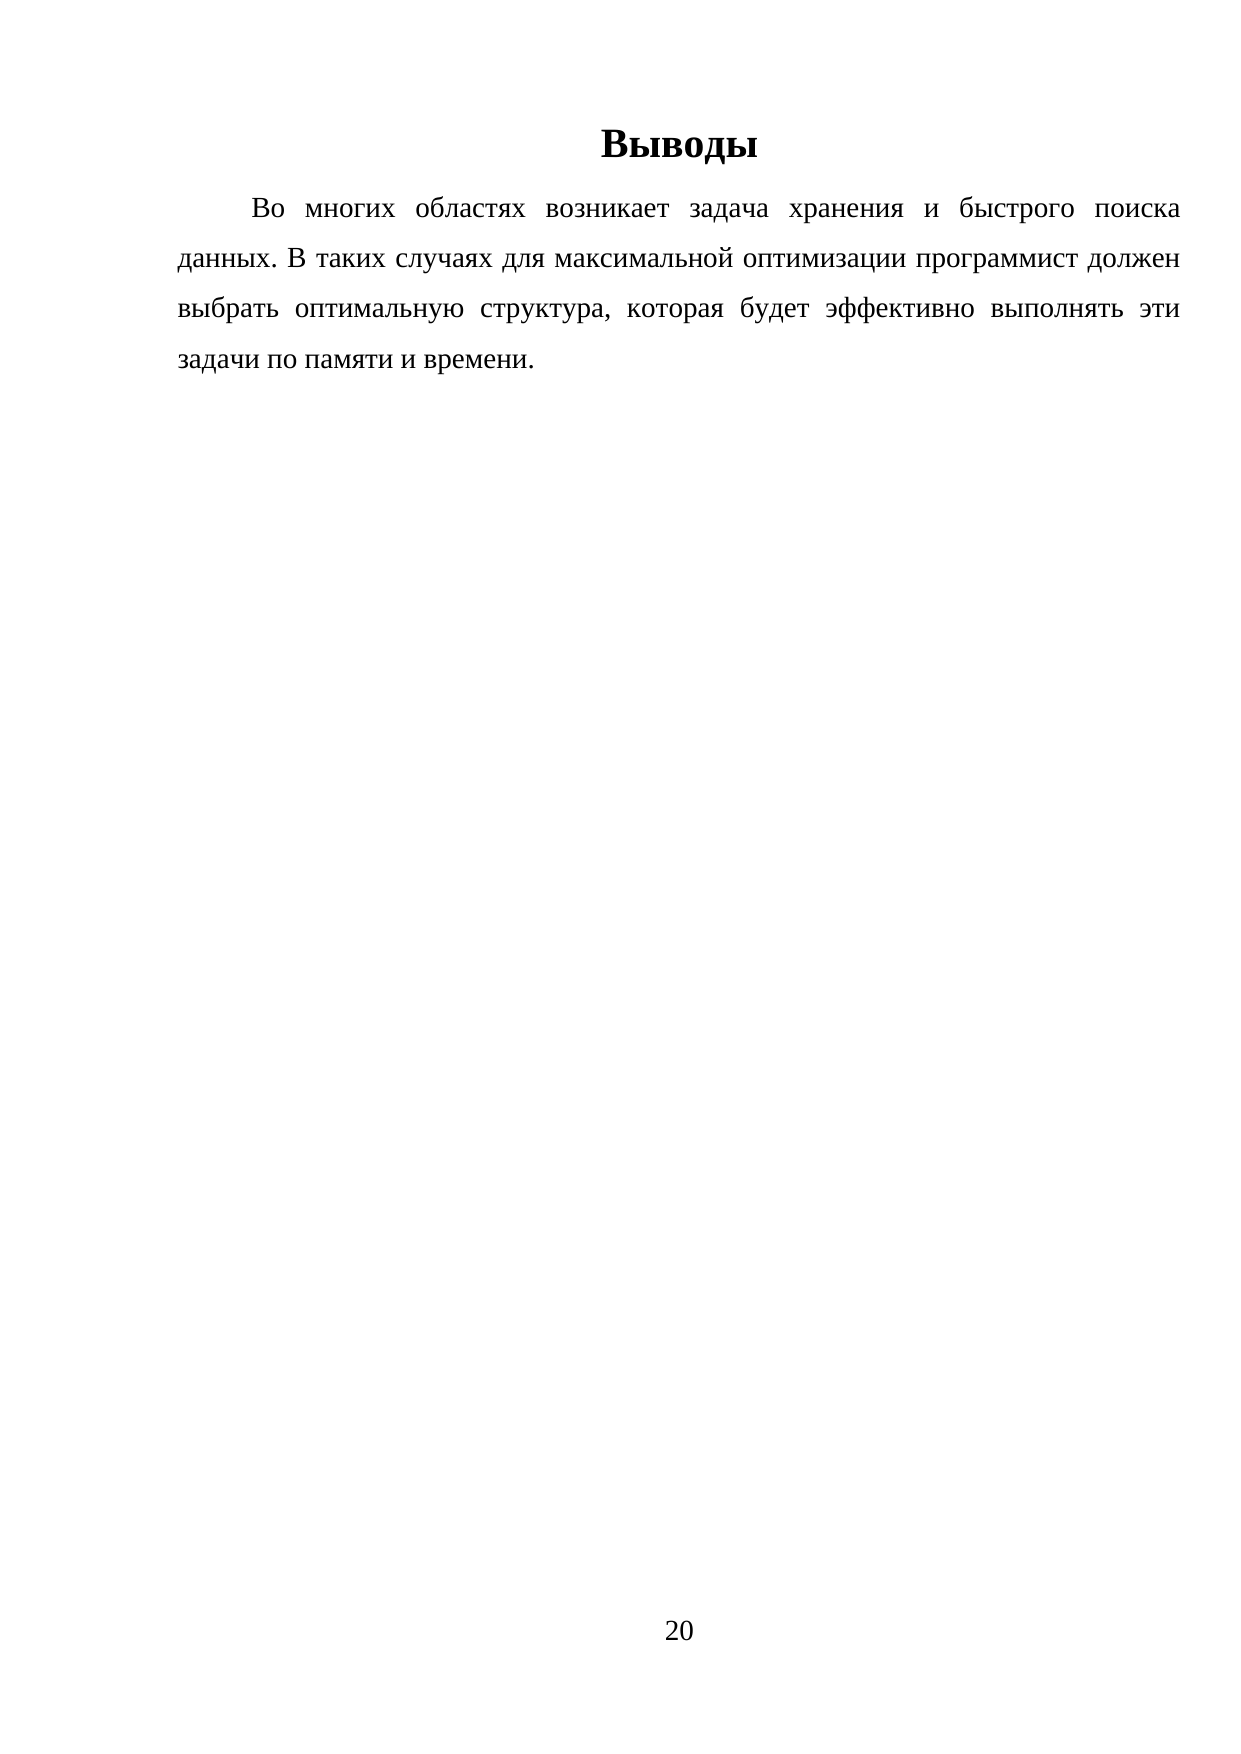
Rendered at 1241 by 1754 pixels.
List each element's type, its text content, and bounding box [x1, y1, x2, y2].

subtitle Выводы [177, 118, 1181, 166]
text Во многих областях возникает задача хранения и быстрого поиска данных. В таких случаях для максимальной оптимизации программист должен выбрать оптимальную структура, которая будет эффективно выполнять эти задачи по памяти и времени. [177, 190, 1181, 374]
